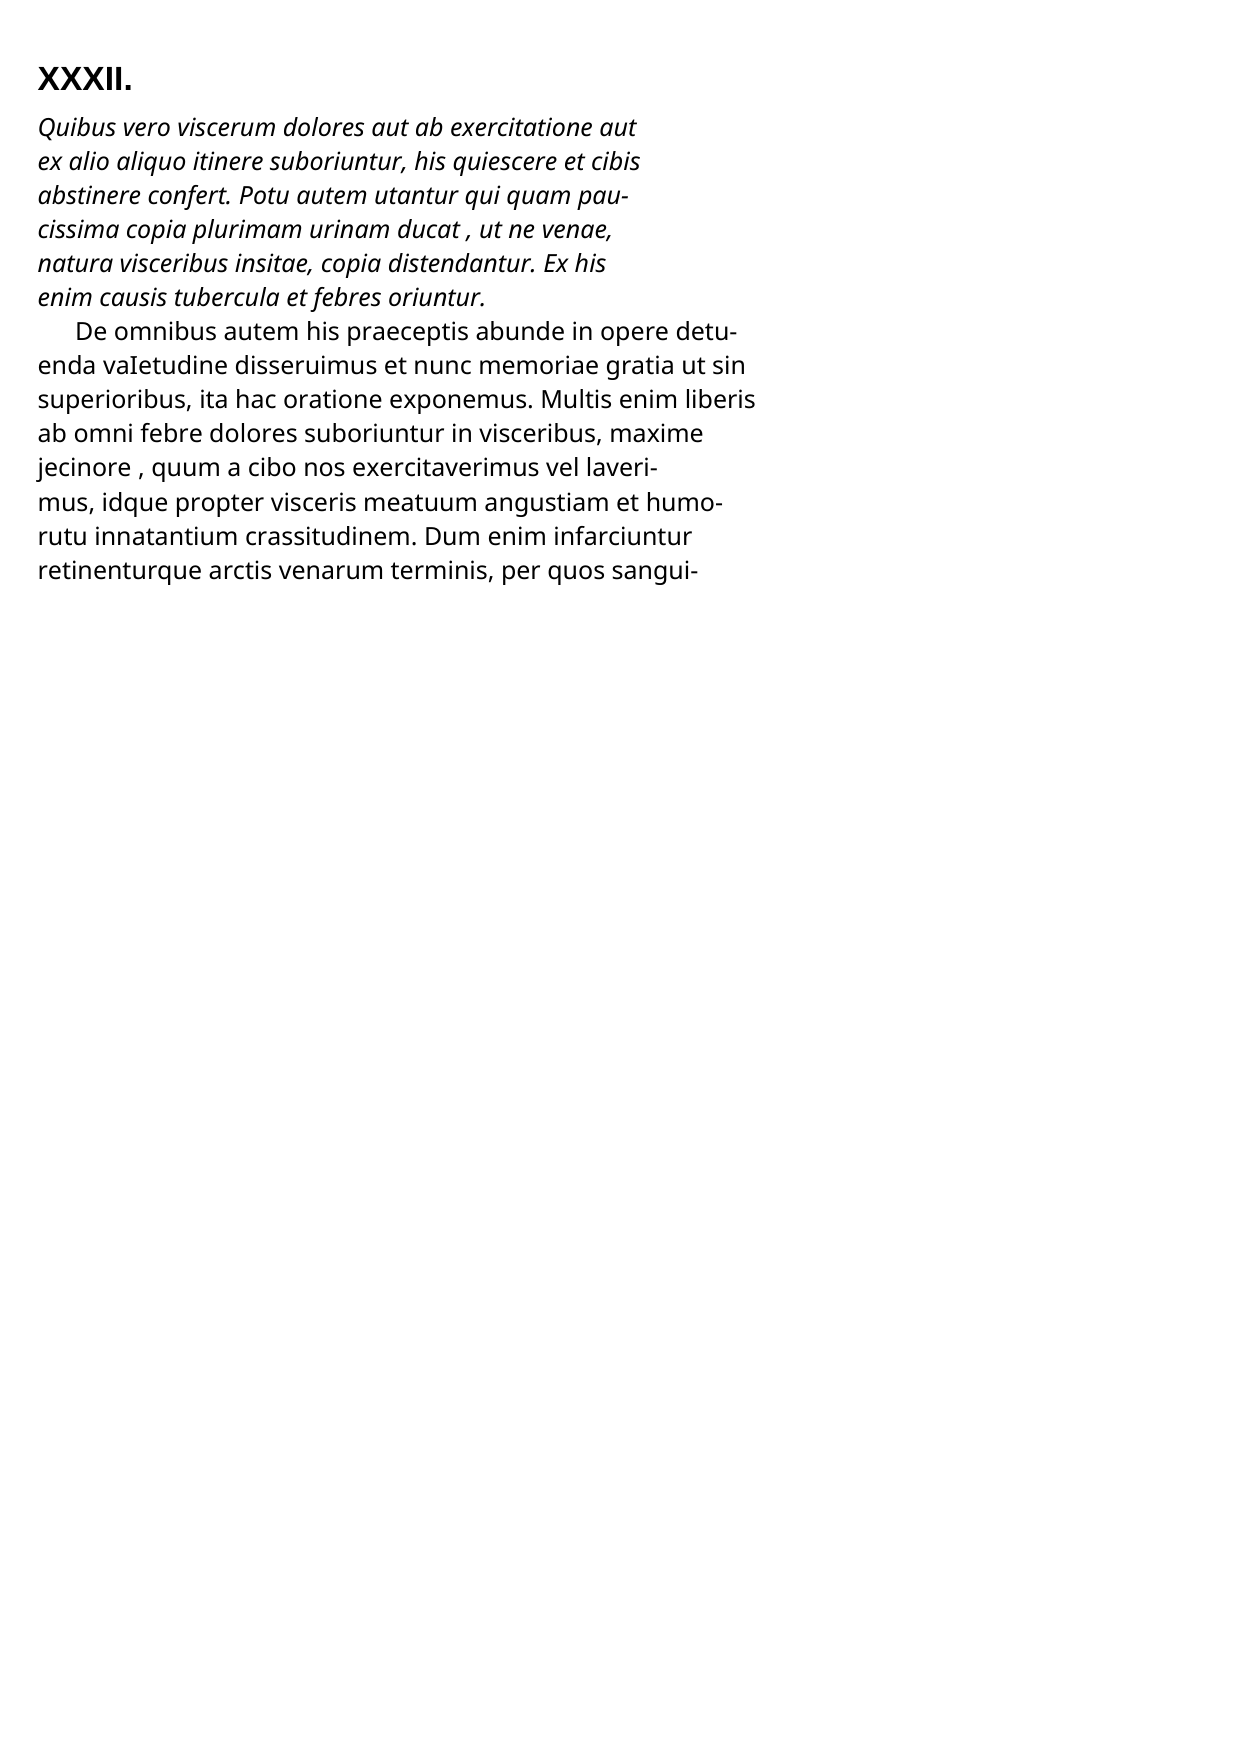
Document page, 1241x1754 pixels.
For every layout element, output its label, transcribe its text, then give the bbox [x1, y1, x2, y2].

text Quibus vero viscerum dolores aut ab exercitatione aut ex alio aliquo itinere suboriuntur, his quiescere et cibis abstinere confert. Potu autem utantur qui quam pau- cissima copia plurimam urinam ducat , ut ne venae, natura visceribus insitae, copia distendantur. Ex his enim causis tubercula et febres oriuntur. [37, 109, 1203, 314]
text De omnibus autem his praeceptis abunde in opere detu- enda vaIetudine disseruimus et nunc memoriae gratia ut sin superioribus, ita hac oratione exponemus. Multis enim liberis ab omni febre dolores suboriuntur in visceribus, maxime jecinore , quum a cibo nos exercitaverimus vel laveri- mus, idque propter visceris meatuum angustiam et humo- rutu innatantium crassitudinem. Dum enim infarciuntur retinenturque arctis venarum terminis, per quos sangui- [37, 314, 1203, 586]
subtitle XXXII. [37, 58, 1203, 97]
